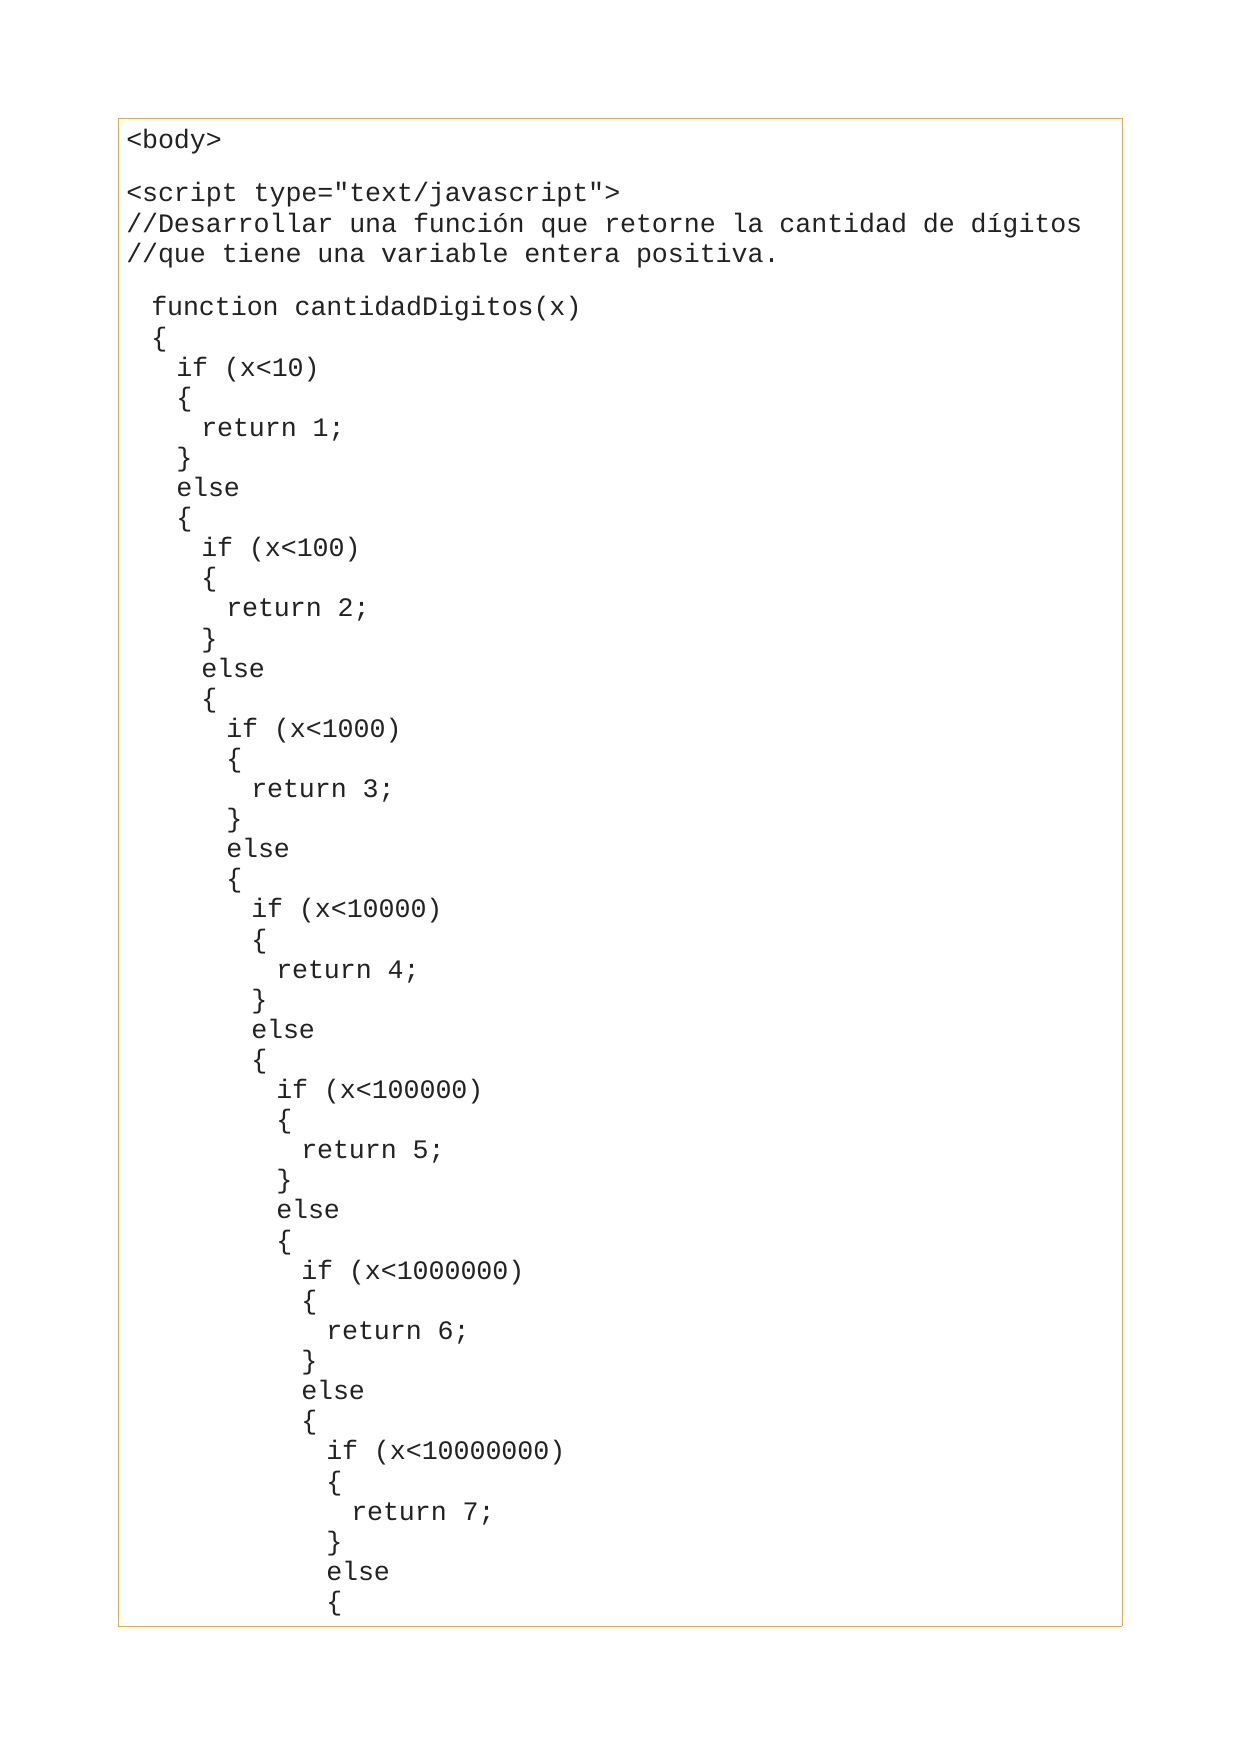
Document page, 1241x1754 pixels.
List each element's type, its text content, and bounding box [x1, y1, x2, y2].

text } [119, 1339, 1122, 1369]
text { [119, 376, 1122, 406]
text return 4; [119, 948, 1122, 978]
text if (x<1000000) [119, 1249, 1122, 1279]
text if (x<10000) [119, 888, 1122, 918]
text } [119, 978, 1122, 1008]
text else [119, 1189, 1122, 1219]
text { [119, 737, 1122, 767]
text { [119, 316, 1122, 346]
text <script type="text/javascript"> [119, 172, 1122, 202]
text { [119, 1460, 1122, 1490]
text { [119, 1580, 1122, 1626]
text if (x<10) [119, 346, 1122, 376]
text { [119, 858, 1122, 888]
text else [119, 466, 1122, 497]
text { [119, 557, 1122, 587]
text if (x<100000) [119, 1068, 1122, 1099]
text return 7; [119, 1490, 1122, 1520]
text if (x<100) [119, 527, 1122, 557]
text if (x<10000000) [119, 1430, 1122, 1460]
text { [119, 1099, 1122, 1129]
text function cantidadDigitos(x) [119, 286, 1122, 316]
text { [119, 1400, 1122, 1430]
text { [119, 677, 1122, 707]
text else [119, 1008, 1122, 1038]
text else [119, 647, 1122, 677]
text else [119, 1369, 1122, 1400]
text } [119, 1520, 1122, 1550]
text { [119, 918, 1122, 948]
text if (x<1000) [119, 707, 1122, 737]
text return 3; [119, 767, 1122, 798]
text else [119, 828, 1122, 858]
text } [119, 798, 1122, 828]
text return 6; [119, 1309, 1122, 1339]
text return 5; [119, 1129, 1122, 1159]
text { [119, 1219, 1122, 1249]
text else [119, 1550, 1122, 1580]
text } [119, 617, 1122, 647]
text //que tiene una variable entera positiva. [119, 232, 1122, 270]
text { [119, 497, 1122, 527]
text } [119, 1159, 1122, 1189]
text return 1; [119, 406, 1122, 436]
text } [119, 436, 1122, 466]
text <body> [119, 119, 1122, 156]
text { [119, 1038, 1122, 1068]
text return 2; [119, 587, 1122, 617]
text //Desarrollar una función que retorne la cantidad de dígitos [119, 202, 1122, 232]
text { [119, 1279, 1122, 1309]
